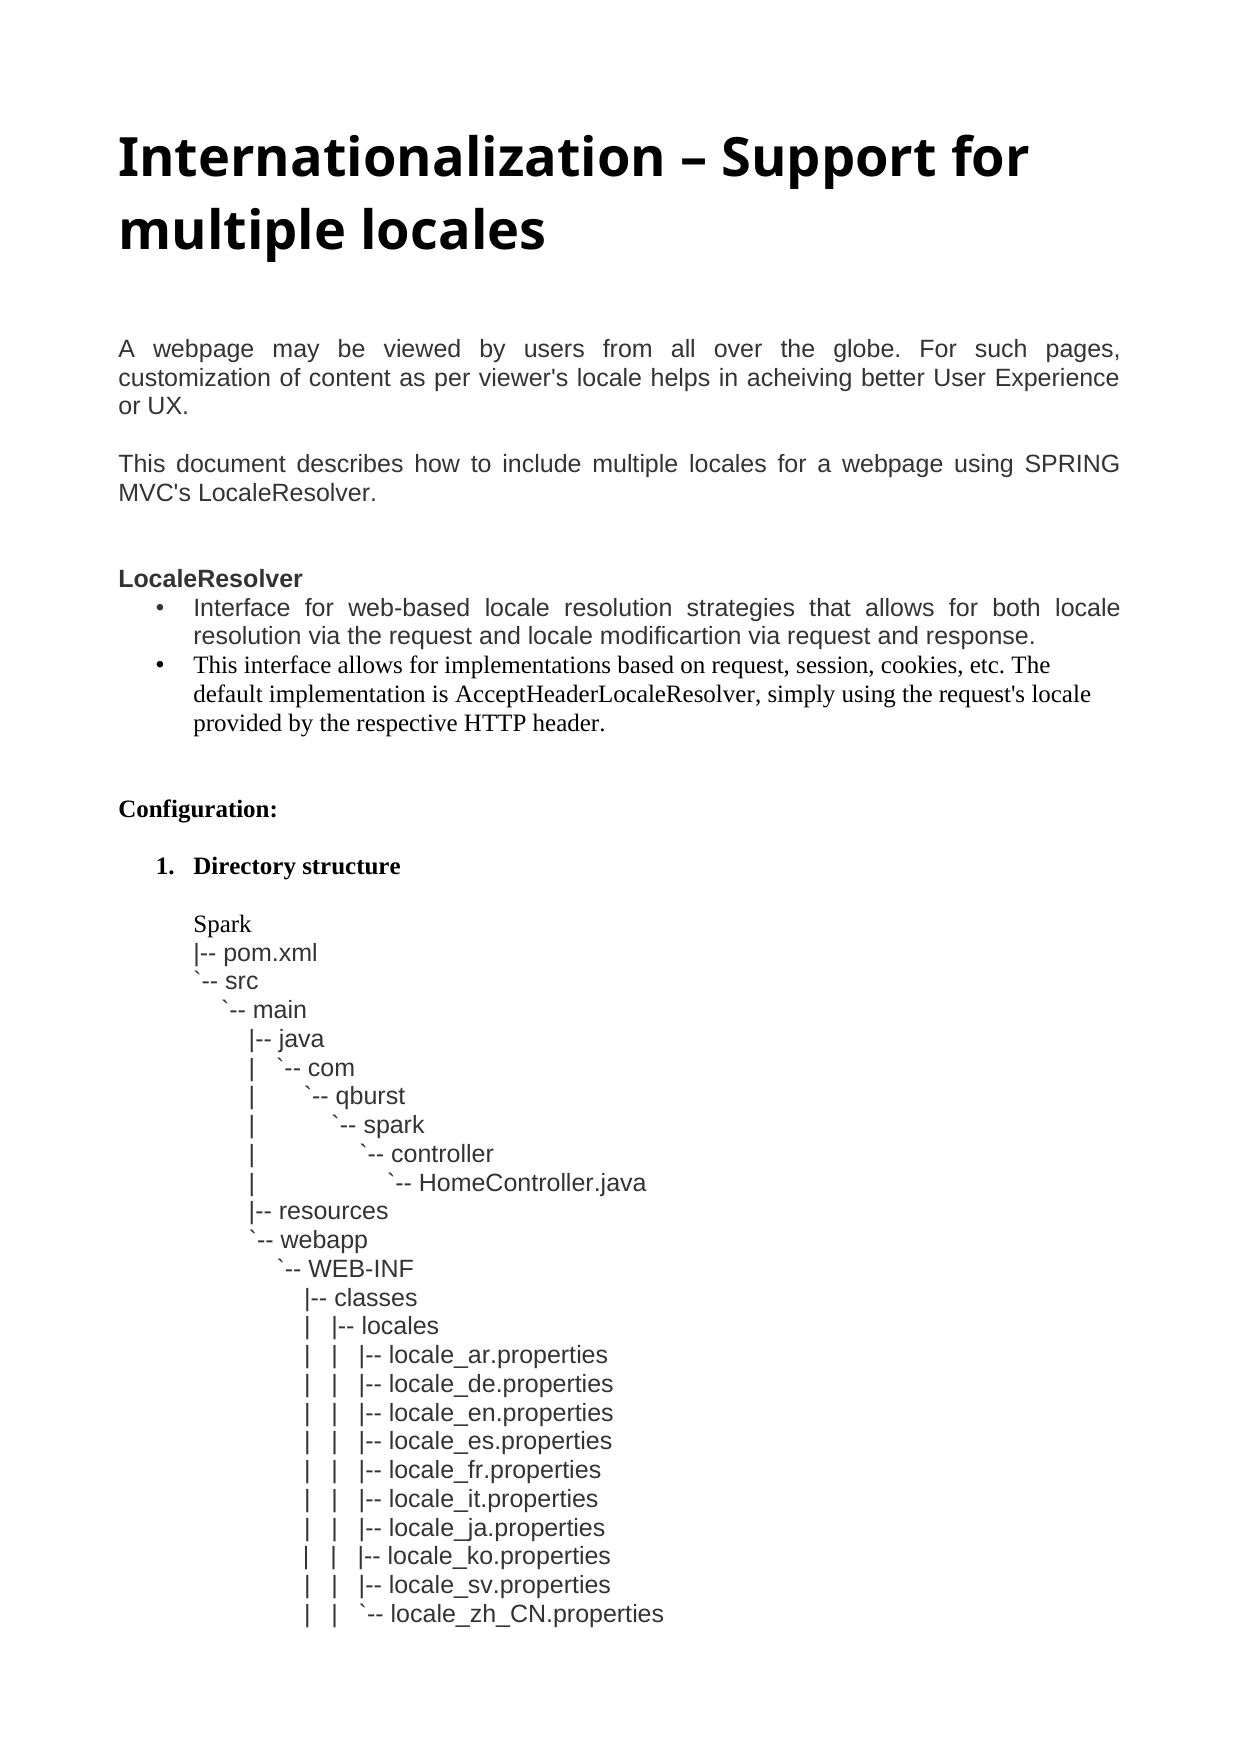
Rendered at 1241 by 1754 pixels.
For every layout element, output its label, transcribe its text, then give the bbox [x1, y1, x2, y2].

text |-- pom.xml [118, 938, 1122, 966]
text `-- WEB-INF [118, 1254, 1122, 1283]
text |-- resources [118, 1196, 1122, 1225]
text This document describes how to include multiple locales for a webpage using SPRING MVC's LocaleResolver. [118, 449, 1122, 506]
text | | `-- locale_zh_CN.properties [118, 1599, 1122, 1628]
text LocaleResolver [118, 564, 1122, 592]
text | `-- qburst [118, 1081, 1122, 1110]
text | | |-- locale_es.properties [118, 1426, 1122, 1455]
text `-- webapp [118, 1225, 1122, 1254]
text | `-- spark [118, 1110, 1122, 1139]
text A webpage may be viewed by users from all over the globe. For such pages, customization of content as per viewer's locale helps in acheiving better User Experience or UX. [118, 334, 1122, 420]
text | |-- locales [118, 1311, 1122, 1340]
text Internationalization – Support for multiple locales [118, 118, 1122, 266]
text Spark [118, 909, 1122, 938]
text | `-- controller [118, 1139, 1122, 1168]
text | | |-- locale_sv.properties [118, 1570, 1122, 1599]
text | | |-- locale_fr.properties [118, 1455, 1122, 1484]
text | | |-- locale_ar.properties [118, 1340, 1122, 1369]
text |-- classes [118, 1283, 1122, 1311]
text | | |-- locale_it.properties [118, 1484, 1122, 1513]
text `-- src [118, 966, 1122, 995]
text | | |-- locale_ko.properties [118, 1541, 1122, 1570]
text | | |-- locale_en.properties [118, 1398, 1122, 1426]
text | `-- com [118, 1053, 1122, 1081]
text |-- java [118, 1024, 1122, 1053]
text `-- main [118, 995, 1122, 1024]
text | `-- HomeController.java [118, 1168, 1122, 1196]
text Configuration: [118, 794, 1122, 823]
list This interface allows for implementations based on request, session, cookies, etc. The default implementation is AcceptHeaderLocaleResolver, simply using the request's locale provided by the respective HTTP header. [156, 650, 1122, 736]
list Directory structure [156, 851, 1122, 880]
text | | |-- locale_de.properties [118, 1369, 1122, 1398]
list Interface for web-based locale resolution strategies that allows for both locale resolution via the request and locale modificartion via request and response. [156, 592, 1122, 650]
text | | |-- locale_ja.properties [118, 1513, 1122, 1541]
